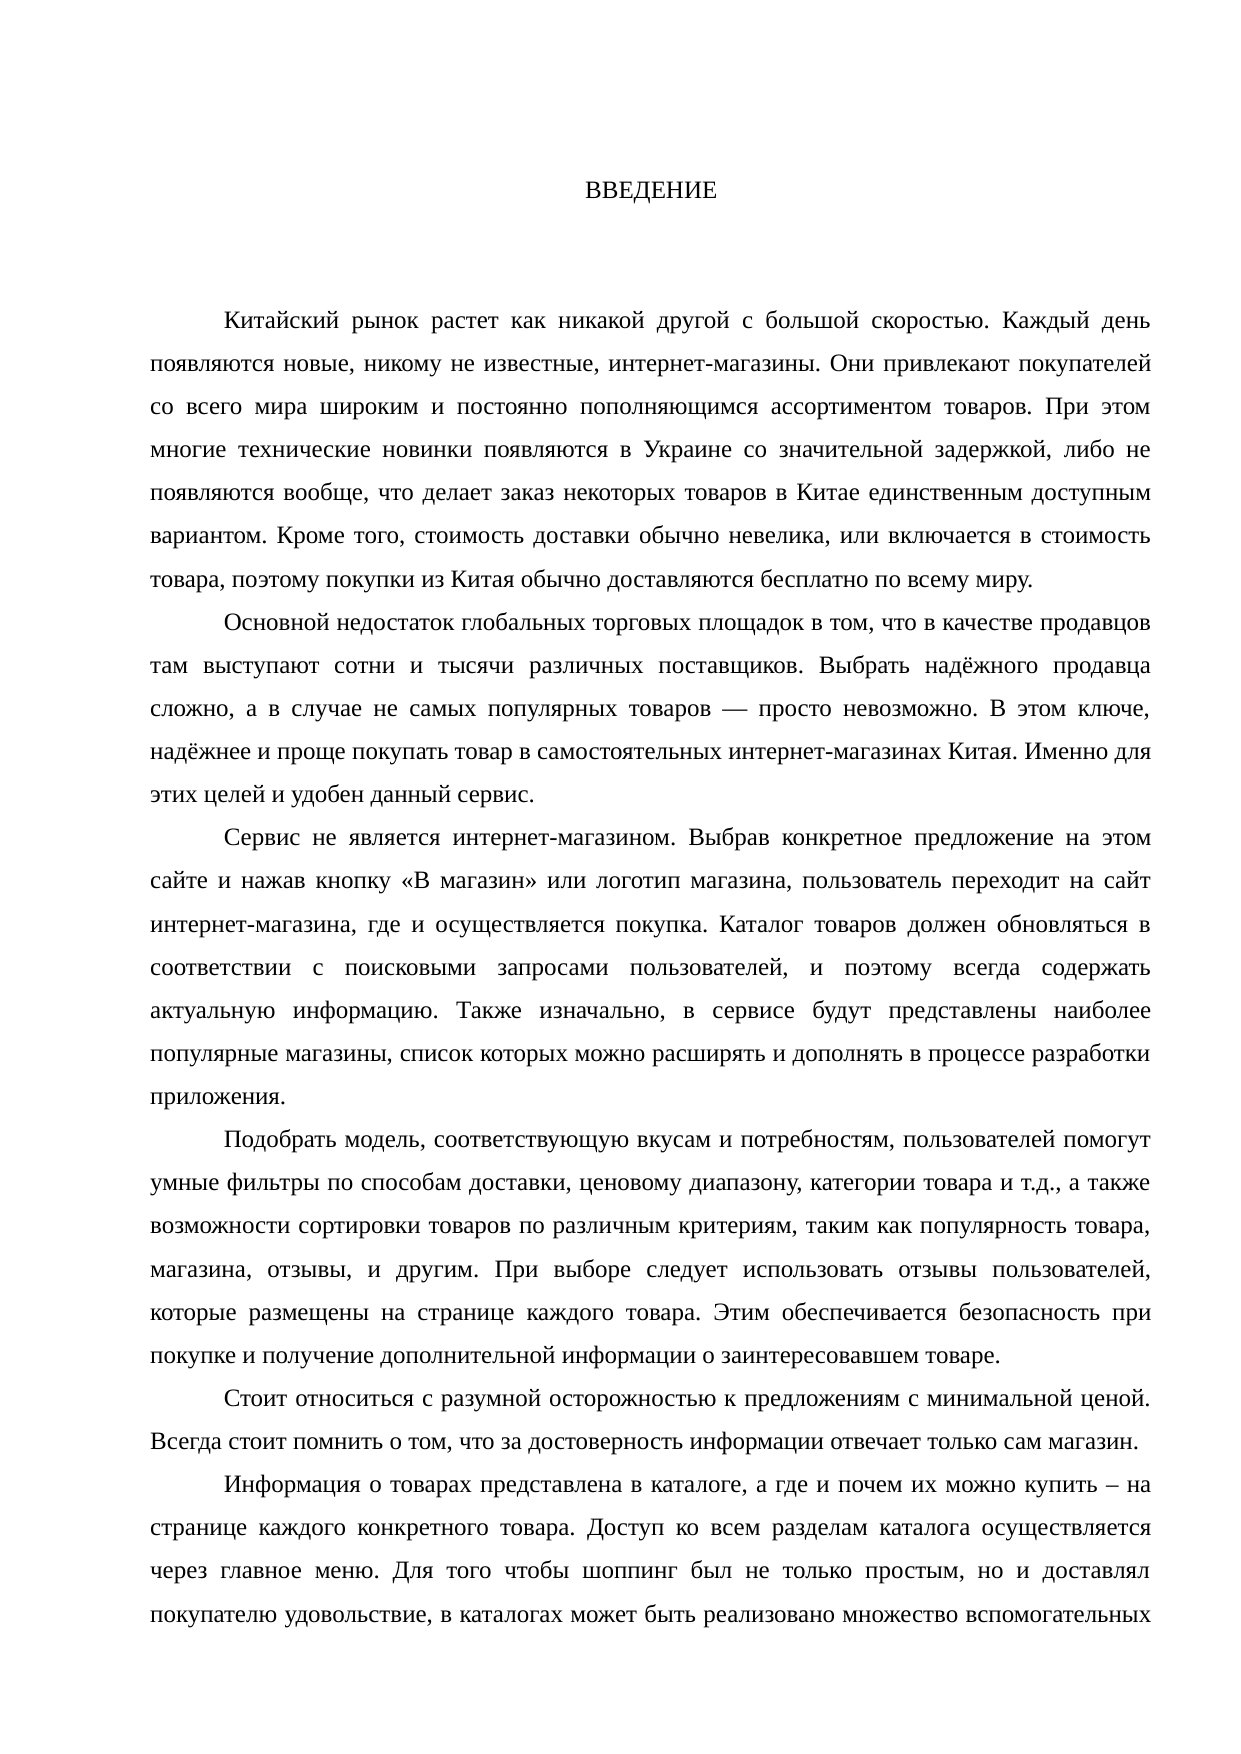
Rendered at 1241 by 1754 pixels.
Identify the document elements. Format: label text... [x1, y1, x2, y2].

text Стоит относиться с разумной осторожностью к предложениям с минимальной ценой. Всегда стоит помнить о том, что за достоверность информации отвечает только сам магазин. [150, 1383, 1152, 1455]
text Основной недостаток глобальных торговых площадок в том, что в качестве продавцов там выступают сотни и тысячи различных поставщиков. Выбрать надёжного продавца сложно, а в случае не самых популярных товаров — просто невозможно. В этом ключе, надёжнее и проще покупать товар в самостоятельных интернет-магазинах Китая. Именно для этих целей и удобен данный сервис. [150, 607, 1152, 808]
text Китайский рынок растет как никакой другой с большой скоростью. Каждый день появляются новые, никому не известные, интернет-магазины. Они привлекают покупателей со всего мира широким и постоянно пополняющимся ассортиментом товаров. При этом многие технические новинки появляются в Украине со значительной задержкой, либо не появляются вообще, что делает заказ некоторых товаров в Китае единственным доступным вариантом. Кроме того, стоимость доставки обычно невелика, или включается в стоимость товара, поэтому покупки из Китая обычно доставляются бесплатно по всему миру. [150, 305, 1152, 592]
text Сервис не является интернет-магазином. Выбрав конкретное предложение на этом сайте и нажав кнопку «В магазин» или логотип магазина, пользователь переходит на сайт интернет-магазина, где и осуществляется покупка. Каталог товаров должен обновляться в соответствии с поисковыми запросами пользователей, и поэтому всегда содержать актуальную информацию. Также изначально, в сервисе будут представлены наиболее популярные магазины, список которых можно расширять и дополнять в процессе разработки приложения. [150, 822, 1152, 1110]
text Подобрать модель, соответствующую вкусам и потребностям, пользователей помогут умные фильтры по способам доставки, ценовому диапазону, категории товара и т.д., а также возможности сортировки товаров по различным критериям, таким как популярность товара, магазина, отзывы, и другим. При выборе следует использовать отзывы пользователей, которые размещены на странице каждого товара. Этим обеспечивается безопасность при покупке и получение дополнительной информации о заинтересовавшем товаре. [150, 1124, 1152, 1369]
text Информация о товарах представлена в каталоге, а где и почем их можно купить – на странице каждого конкретного товара. Доступ ко всем разделам каталога осуществляется через главное меню. Для того чтобы шоппинг был не только простым, но и доставлял покупателю удовольствие, в каталогах может быть реализовано множество вспомогательных [150, 1469, 1152, 1627]
text ВВЕДЕНИЕ [150, 176, 1152, 204]
